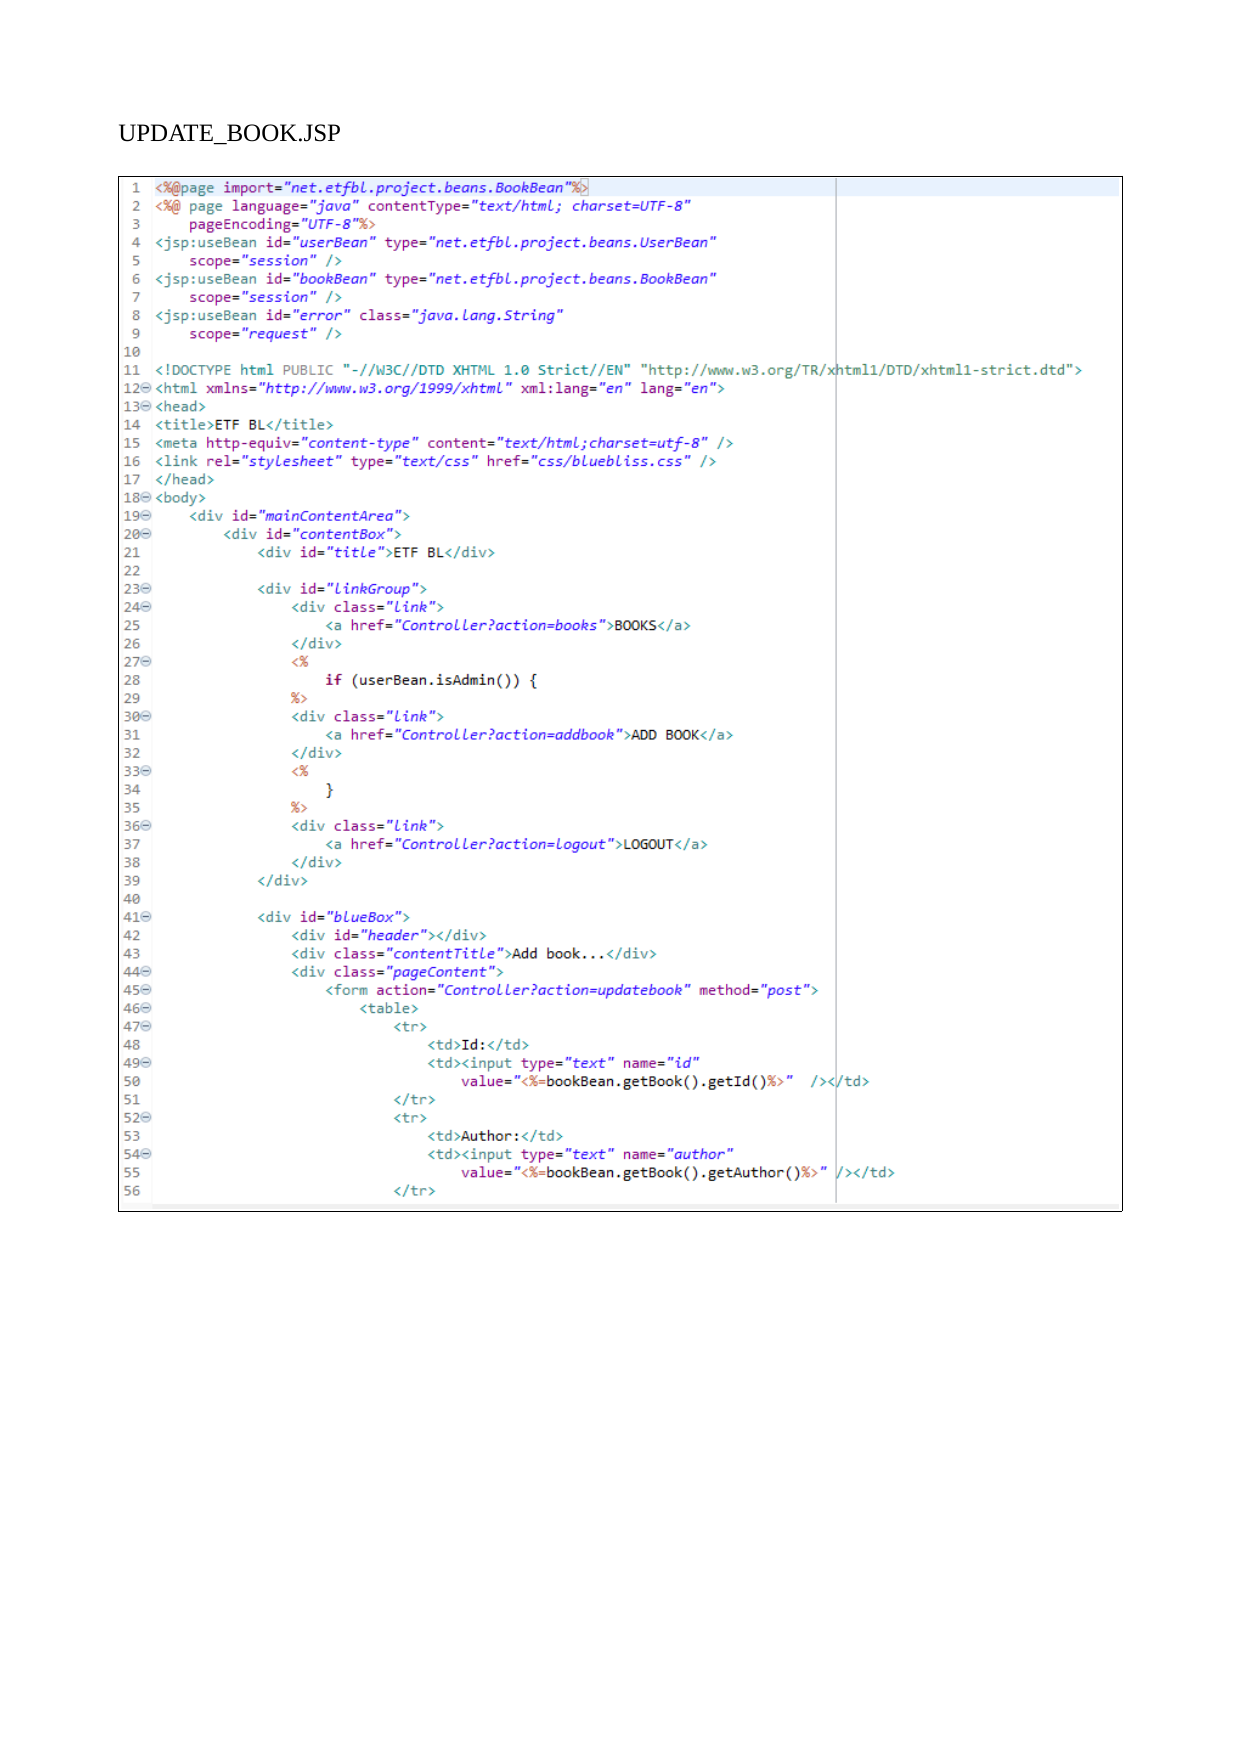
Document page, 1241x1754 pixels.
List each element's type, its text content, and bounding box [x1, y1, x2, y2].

picture [121, 178, 1119, 1209]
text UPDATE_BOOK.JSP [118, 118, 1122, 147]
